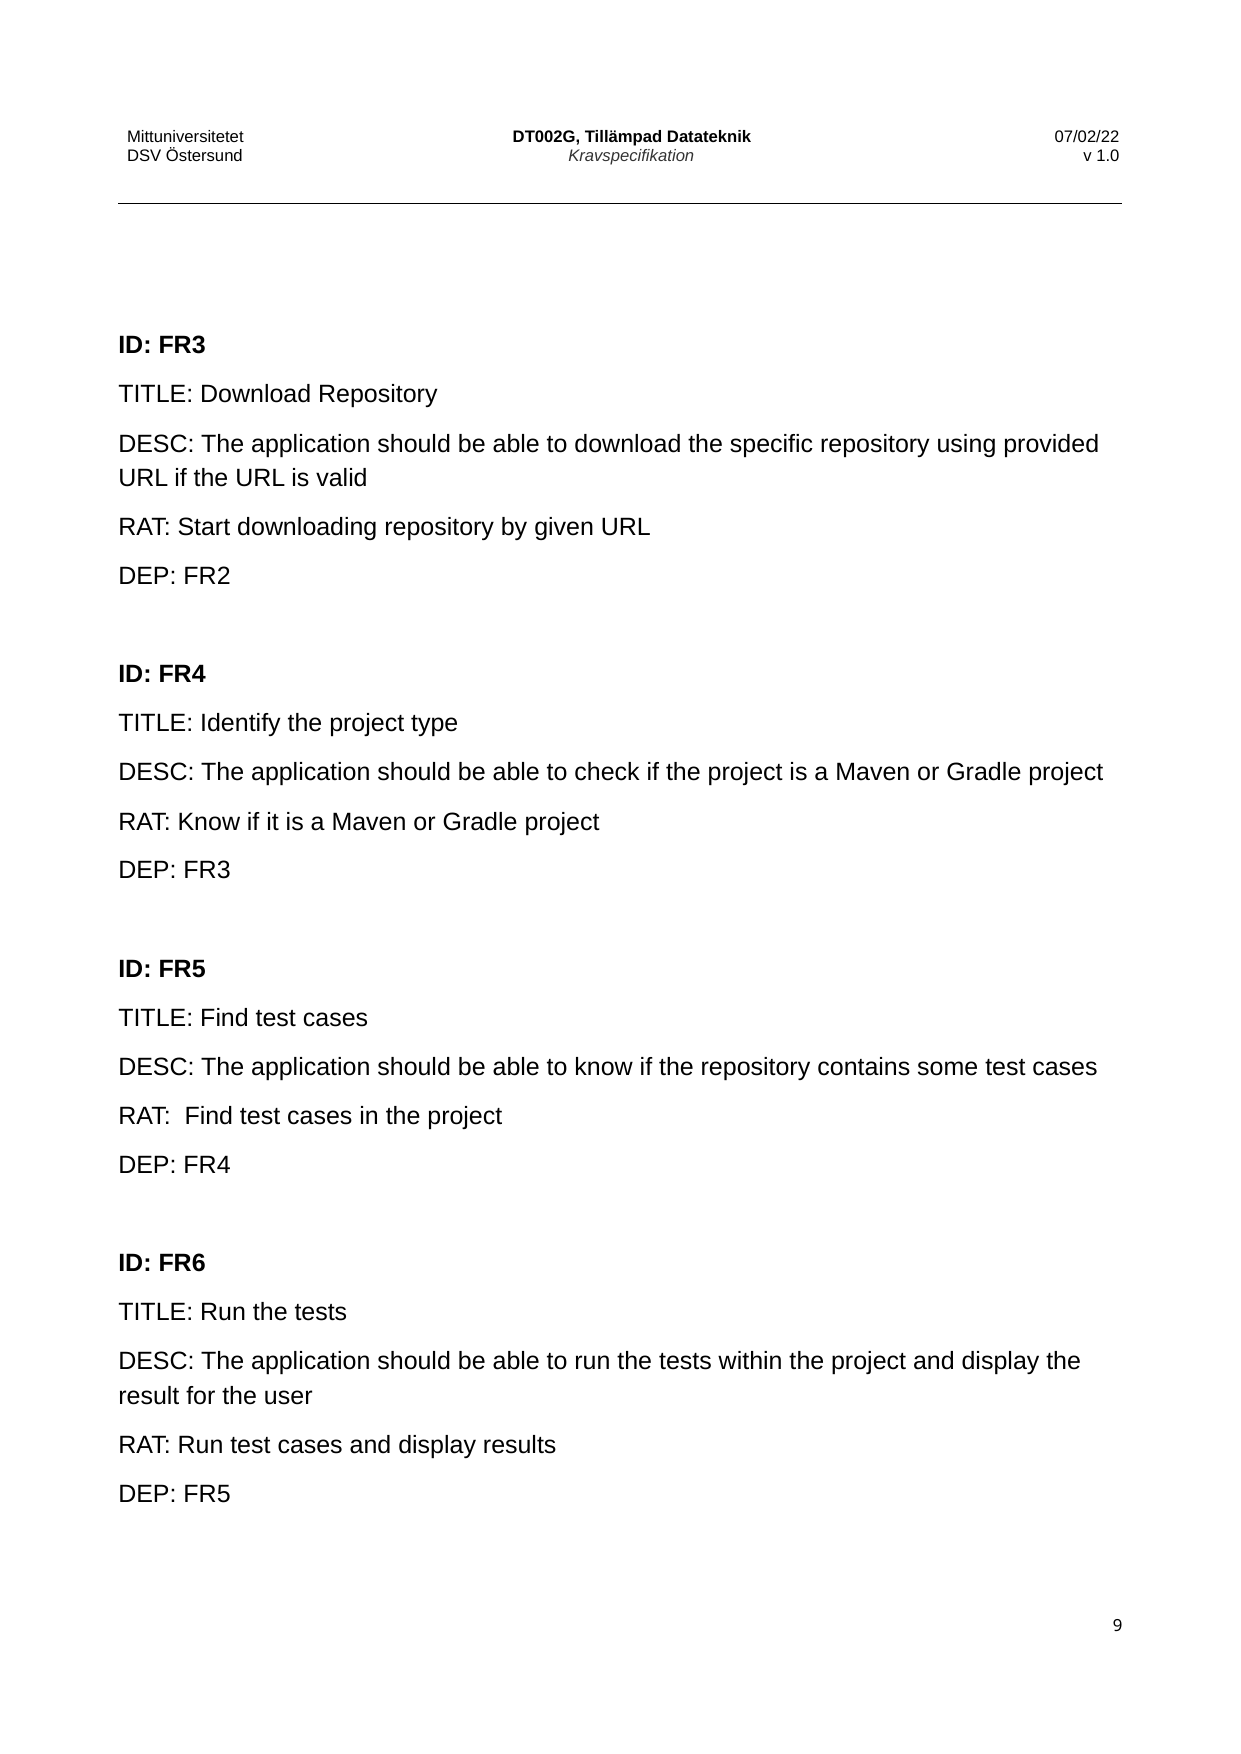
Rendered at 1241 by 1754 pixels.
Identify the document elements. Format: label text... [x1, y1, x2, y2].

text RAT: Start downloading repository by given URL [118, 512, 1122, 541]
text ID: FR5 [118, 954, 1122, 982]
text ID: FR4 [118, 659, 1122, 688]
text DESC: The application should be able to check if the project is a Maven or Gradle project [118, 757, 1122, 786]
text TITLE: Identify the project type [118, 708, 1122, 737]
text RAT: Find test cases in the project [118, 1101, 1122, 1129]
text ID: FR3 [118, 330, 1122, 359]
text DESC: The application should be able to download the specific repository using provided URL if the URL is valid [118, 428, 1122, 492]
text DEP: FR5 [118, 1479, 1122, 1507]
text DEP: FR2 [118, 561, 1122, 590]
text TITLE: Download Repository [118, 379, 1122, 408]
text DESC: The application should be able to know if the repository contains some test cases [118, 1052, 1122, 1081]
text TITLE: Find test cases [118, 1003, 1122, 1031]
text ID: FR6 [118, 1248, 1122, 1277]
text DEP: FR4 [118, 1150, 1122, 1179]
text DEP: FR3 [118, 856, 1122, 884]
text DESC: The application should be able to run the tests within the project and display the result for the user [118, 1346, 1122, 1409]
text RAT: Run test cases and display results [118, 1430, 1122, 1458]
text RAT: Know if it is a Maven or Gradle project [118, 806, 1122, 835]
text TITLE: Run the tests [118, 1297, 1122, 1326]
